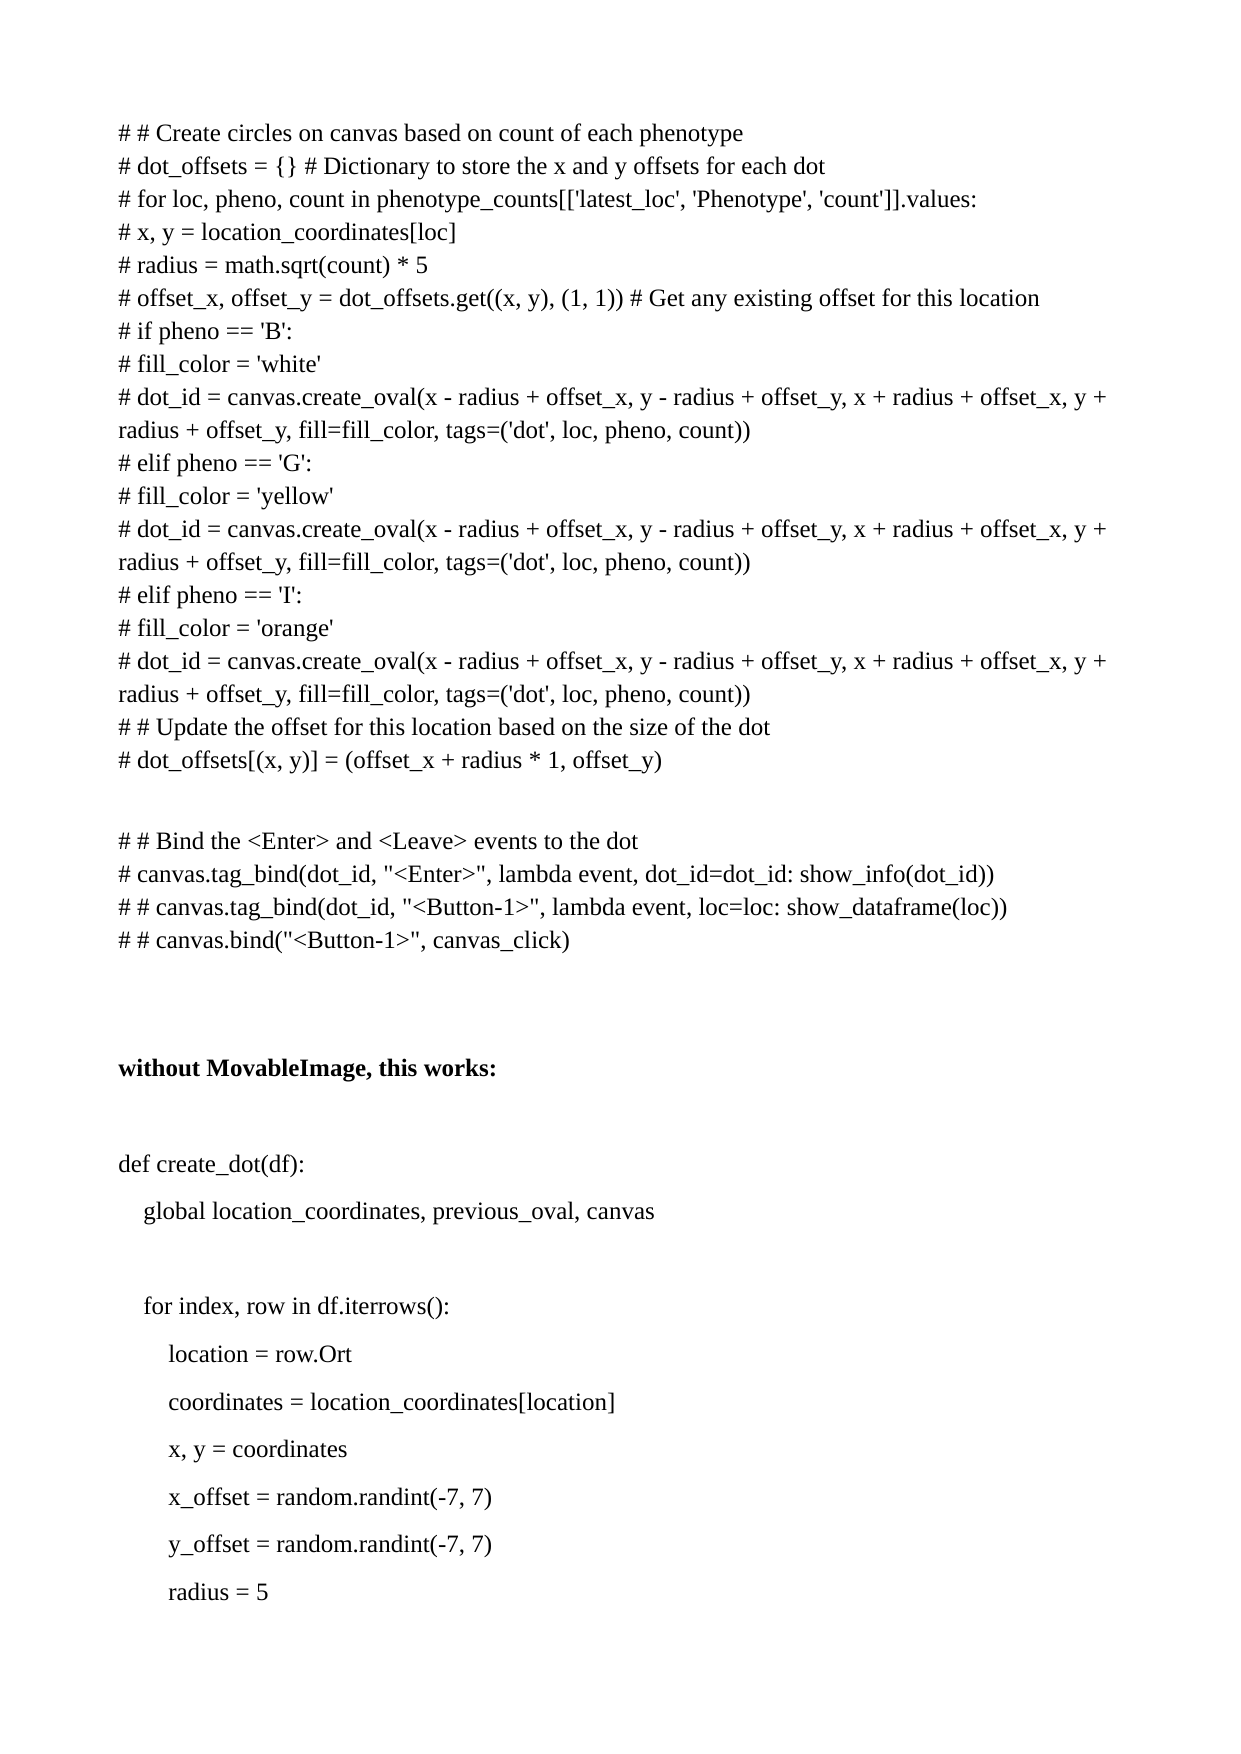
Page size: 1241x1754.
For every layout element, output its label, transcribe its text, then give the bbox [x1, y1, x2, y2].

text for index, row in df.iterrows(): [118, 1291, 1122, 1320]
text # fill_color = 'yellow' [118, 481, 1122, 510]
text radius = 5 [118, 1577, 1122, 1606]
text # dot_offsets = {} # Dictionary to store the x and y offsets for each dot [118, 151, 1122, 180]
text # fill_color = 'orange' [118, 613, 1122, 642]
text # # canvas.bind("<Button-1>", canvas_click) [118, 925, 1122, 954]
text # dot_offsets[(x, y)] = (offset_x + radius * 1, offset_y) [118, 746, 1122, 774]
text without MovableImage, this works: [118, 1053, 1122, 1082]
text # # Bind the <Enter> and <Leave> events to the dot [118, 826, 1122, 855]
text # for loc, pheno, count in phenotype_counts[['latest_loc', 'Phenotype', 'count']].values: [118, 184, 1122, 213]
text x, y = coordinates [118, 1434, 1122, 1463]
text # canvas.tag_bind(dot_id, "<Enter>", lambda event, dot_id=dot_id: show_info(dot_id)) [118, 859, 1122, 888]
text # fill_color = 'white' [118, 349, 1122, 378]
text coordinates = location_coordinates[location] [118, 1387, 1122, 1415]
text # dot_id = canvas.create_oval(x - radius + offset_x, y - radius + offset_y, x + radius + offset_x, y + radius + offset_y, fill=fill_color, tags=('dot', loc, pheno, count)) [118, 514, 1122, 576]
text # elif pheno == 'G': [118, 448, 1122, 477]
text # radius = math.sqrt(count) * 5 [118, 250, 1122, 279]
text location = row.Ort [118, 1339, 1122, 1368]
text def create_dot(df): [118, 1149, 1122, 1177]
text # x, y = location_coordinates[loc] [118, 217, 1122, 246]
text # dot_id = canvas.create_oval(x - radius + offset_x, y - radius + offset_y, x + radius + offset_x, y + radius + offset_y, fill=fill_color, tags=('dot', loc, pheno, count)) [118, 382, 1122, 444]
text # if pheno == 'B': [118, 316, 1122, 345]
text # # Create circles on canvas based on count of each phenotype [118, 118, 1122, 147]
text # offset_x, offset_y = dot_offsets.get((x, y), (1, 1)) # Get any existing offset for this location [118, 283, 1122, 312]
text # # canvas.tag_bind(dot_id, "<Button-1>", lambda event, loc=loc: show_dataframe(loc)) [118, 892, 1122, 921]
text y_offset = random.randint(-7, 7) [118, 1529, 1122, 1558]
text # # Update the offset for this location based on the size of the dot [118, 712, 1122, 741]
text # dot_id = canvas.create_oval(x - radius + offset_x, y - radius + offset_y, x + radius + offset_x, y + radius + offset_y, fill=fill_color, tags=('dot', loc, pheno, count)) [118, 646, 1122, 708]
text global location_coordinates, previous_oval, canvas [118, 1196, 1122, 1225]
text x_offset = random.randint(-7, 7) [118, 1482, 1122, 1511]
text # elif pheno == 'I': [118, 580, 1122, 609]
